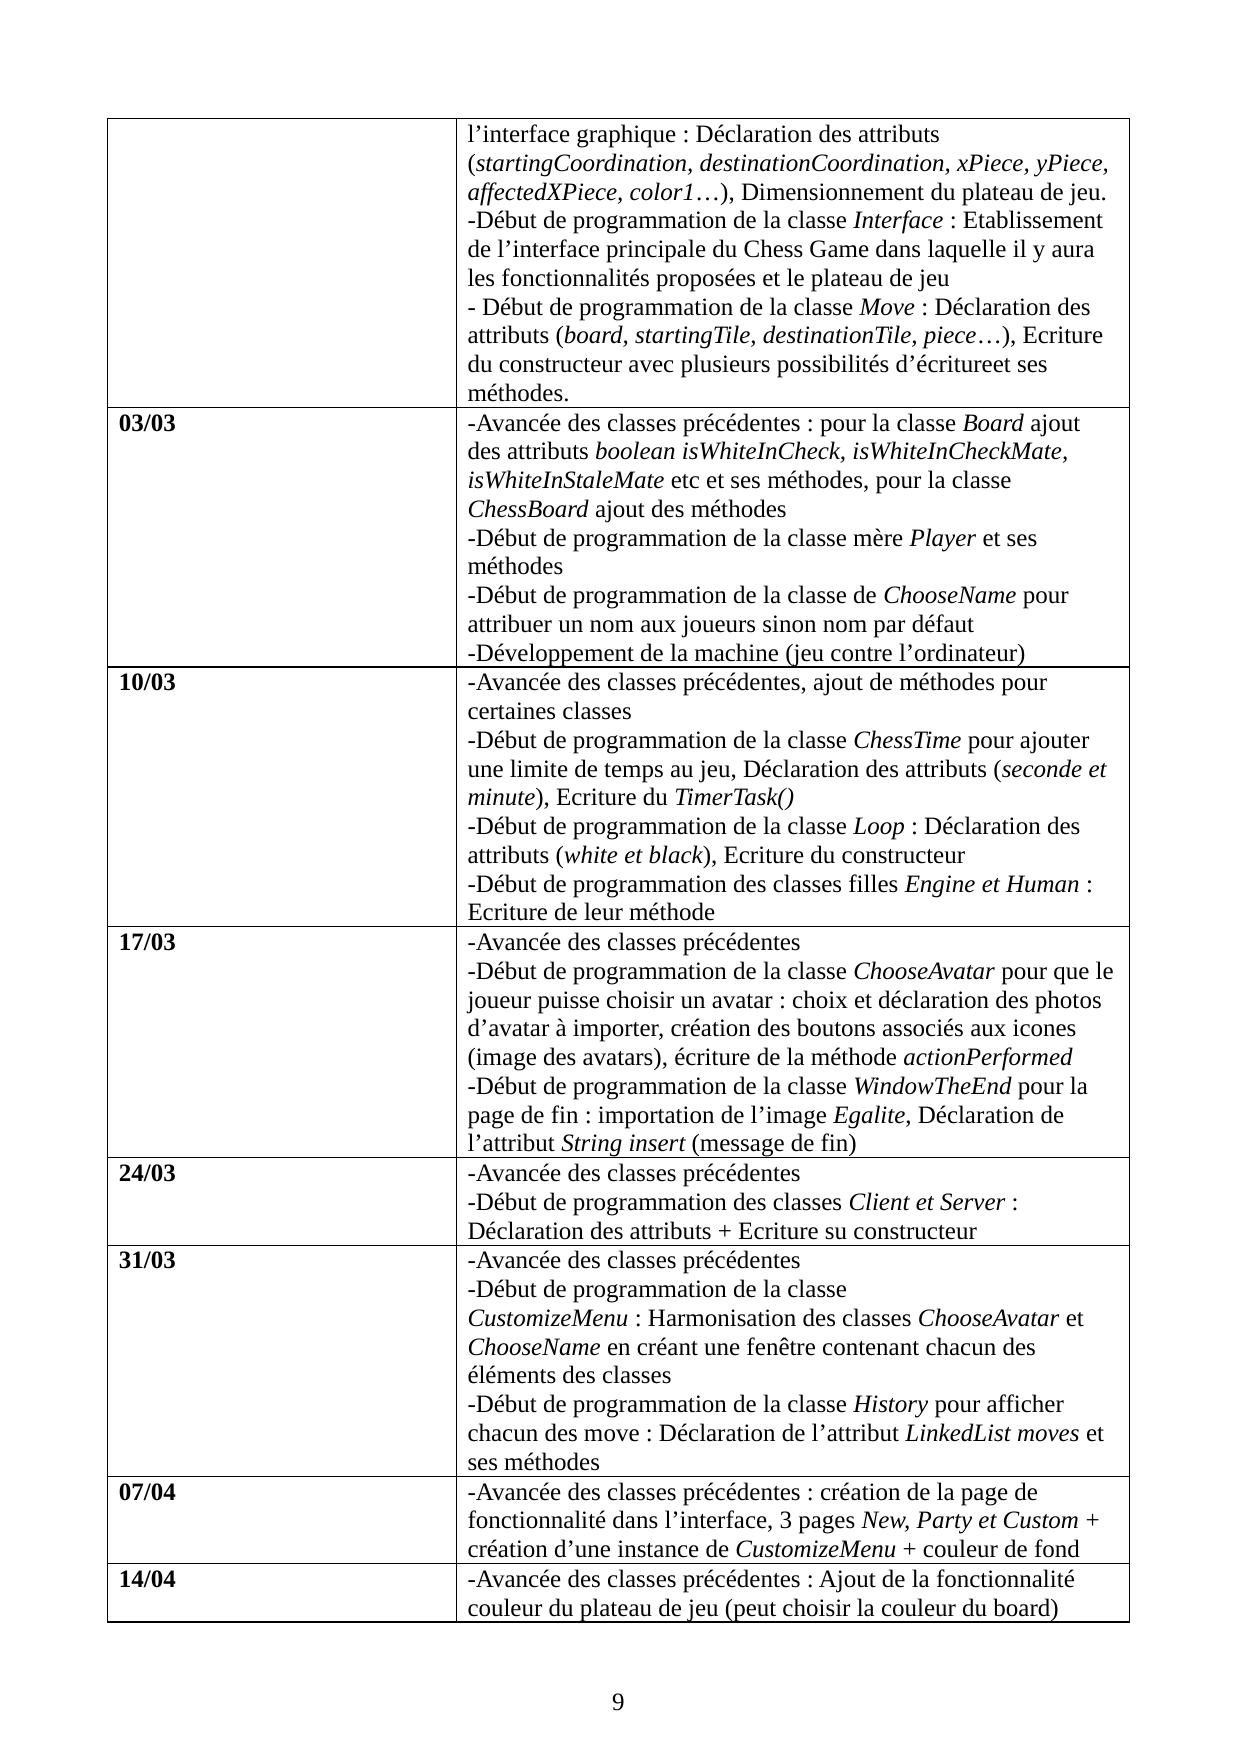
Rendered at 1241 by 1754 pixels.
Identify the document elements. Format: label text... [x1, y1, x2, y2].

table_cell [108, 119, 456, 407]
table_cell 17/03 [108, 927, 456, 1157]
table_cell 14/04 [108, 1564, 456, 1621]
table_cell -Avancée des classes précédentes -Début de programmation de la classe CustomizeMenu : Harmonisation des classes ChooseAvatar et ChooseName en créant une fenêtre contenant chacun des éléments des classes -Début de programmation de la classe History pour afficher chacun des move : Déclaration de l’attribut LinkedList moves et ses méthodes [457, 1246, 1129, 1476]
table_cell 07/04 [108, 1477, 456, 1563]
table_cell 31/03 [108, 1246, 456, 1476]
table_cell 24/03 [108, 1158, 456, 1244]
table_cell -Avancée des classes précédentes, ajout de méthodes pour certaines classes -Début de programmation de la classe ChessTime pour ajouter une limite de temps au jeu, Déclaration des attributs (seconde et minute), Ecriture du TimerTask() -Début de programmation de la classe Loop : Déclaration des attributs (white et black), Ecriture du constructeur -Début de programmation des classes filles Engine et Human : Ecriture de leur méthode [457, 668, 1129, 926]
table_cell -Avancée des classes précédentes : création de la page de fonctionnalité dans l’interface, 3 pages New, Party et Custom + création d’une instance de CustomizeMenu + couleur de fond [457, 1477, 1129, 1563]
table_cell -Avancée des classes précédentes : Ajout de la fonctionnalité couleur du plateau de jeu (peut choisir la couleur du board) [457, 1564, 1129, 1621]
table_cell -Avancée des classes précédentes : pour la classe Board ajout des attributs boolean isWhiteInCheck, isWhiteInCheckMate, isWhiteInStaleMate etc et ses méthodes, pour la classe ChessBoard ajout des méthodes -Début de programmation de la classe mère Player et ses méthodes -Début de programmation de la classe de ChooseName pour attribuer un nom aux joueurs sinon nom par défaut -Développement de la machine (jeu contre l’ordinateur) [457, 408, 1129, 666]
table_cell 03/03 [108, 408, 456, 666]
table_cell -Avancée des classes précédentes -Début de programmation de la classe ChooseAvatar pour que le joueur puisse choisir un avatar : choix et déclaration des photos d’avatar à importer, création des boutons associés aux icones (image des avatars), écriture de la méthode actionPerformed -Début de programmation de la classe WindowTheEnd pour la page de fin : importation de l’image Egalite, Déclaration de l’attribut String insert (message de fin) [457, 927, 1129, 1157]
table_cell -Avancée des classes précédentes -Début de programmation des classes Client et Server : Déclaration des attributs + Ecriture su constructeur [457, 1158, 1129, 1244]
table_cell 10/03 [108, 668, 456, 926]
table_cell l’interface graphique : Déclaration des attributs (startingCoordination, destinationCoordination, xPiece, yPiece, affectedXPiece, color1…), Dimensionnement du plateau de jeu. -Début de programmation de la classe Interface : Etablissement de l’interface principale du Chess Game dans laquelle il y aura les fonctionnalités proposées et le plateau de jeu - Début de programmation de la classe Move : Déclaration des attributs (board, startingTile, destinationTile, piece…), Ecriture du constructeur avec plusieurs possibilités d’écritureet ses méthodes. [457, 119, 1129, 407]
